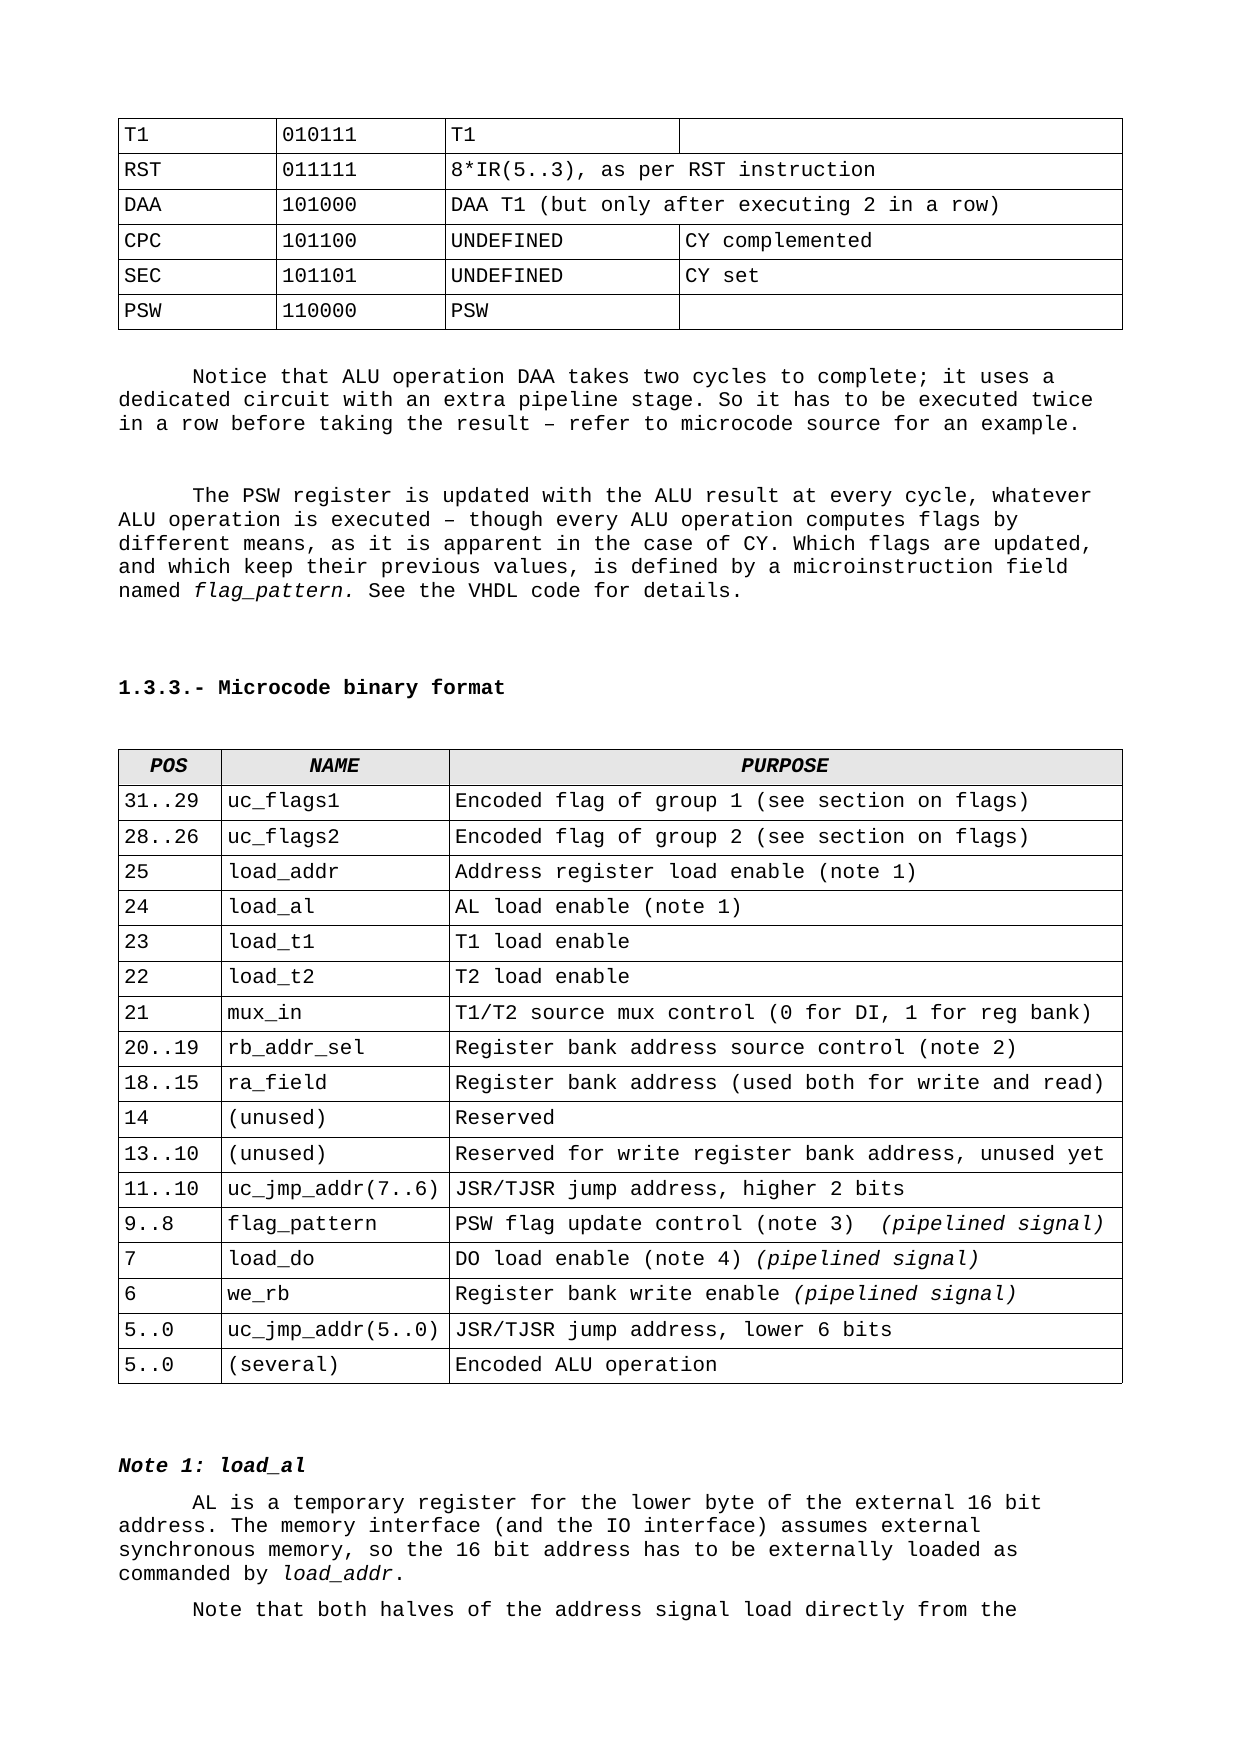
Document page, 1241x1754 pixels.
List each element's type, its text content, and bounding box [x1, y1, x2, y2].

table_cell 20..19 [119, 1032, 221, 1066]
table_cell Register bank address (used both for write and read) [450, 1067, 1122, 1101]
table_header POS [119, 750, 221, 784]
table_cell SEC [119, 260, 276, 294]
table_cell we_rb [222, 1279, 449, 1313]
table_cell 14 [119, 1102, 221, 1137]
table_cell CPC [119, 225, 276, 259]
table_cell 23 [119, 926, 221, 961]
table_cell rb_addr_sel [222, 1032, 449, 1066]
table_cell CY set [680, 260, 1122, 294]
table_cell Encoded flag of group 1 (see section on flags) [450, 786, 1122, 820]
table_cell load_addr [222, 856, 449, 890]
text Note 1: load_al [118, 1456, 1122, 1479]
table_cell load_t1 [222, 926, 449, 961]
table_cell 25 [119, 856, 221, 890]
table_cell uc_flags1 [222, 786, 449, 820]
table_cell Reserved [450, 1102, 1122, 1137]
table_cell Address register load enable (note 1) [450, 856, 1122, 890]
table_cell uc_jmp_addr(5..0) [222, 1314, 449, 1348]
table_cell uc_jmp_addr(7..6) [222, 1173, 449, 1207]
table_cell UNDEFINED [446, 225, 679, 259]
table_cell 101101 [277, 260, 445, 294]
table_cell [680, 119, 1122, 153]
table_cell 11..10 [119, 1173, 221, 1207]
table_cell 101000 [277, 190, 445, 224]
table_cell 21 [119, 997, 221, 1031]
table_cell DO load enable (note 4) (pipelined signal) [450, 1243, 1122, 1277]
table_cell 28..26 [119, 821, 221, 855]
table_cell T2 load enable [450, 962, 1122, 996]
table_cell load_do [222, 1243, 449, 1277]
table_header PURPOSE [450, 750, 1122, 784]
table_cell T1 [119, 119, 276, 153]
table_cell 101100 [277, 225, 445, 259]
subtitle 1.3.3.- Microcode binary format [118, 677, 1122, 701]
table_cell (unused) [222, 1102, 449, 1137]
table_cell (several) [222, 1349, 449, 1383]
table_cell load_al [222, 891, 449, 925]
table_cell Reserved for write register bank address, unused yet [450, 1138, 1122, 1172]
text AL is a temporary register for the lower byte of the external 16 bit address. The memory interface (and the IO interface) assumes external synchronous memory, so the 16 bit address has to be externally loaded as commanded by load_addr. [118, 1492, 1122, 1586]
text Notice that ALU operation DAA takes two cycles to complete; it uses a dedicated circuit with an extra pipeline stage. So it has to be executed twice in a row before taking the result – refer to microcode source for an example. [118, 366, 1122, 437]
table_cell 110000 [277, 295, 445, 329]
table_cell Encoded ALU operation [450, 1349, 1122, 1383]
table_cell T1 load enable [450, 926, 1122, 961]
table_cell 011111 [277, 154, 445, 188]
table_cell ra_field [222, 1067, 449, 1101]
table_cell CY complemented [680, 225, 1122, 259]
table_cell 13..10 [119, 1138, 221, 1172]
table_cell 18..15 [119, 1067, 221, 1101]
text The PSW register is updated with the ALU result at every cycle, whatever ALU operation is executed – though every ALU operation computes flags by different means, as it is apparent in the case of CY. Which flags are updated, and which keep their previous values, is defined by a microinstruction field named flag_pattern. See the VHDL code for details. [118, 485, 1122, 603]
table_cell 5..0 [119, 1314, 221, 1348]
table_cell PSW flag update control (note 3) (pipelined signal) [450, 1208, 1122, 1242]
table_cell [680, 295, 1122, 329]
table_cell PSW [446, 295, 679, 329]
table_cell 010111 [277, 119, 445, 153]
table_cell DAA [119, 190, 276, 224]
text Note that both halves of the address signal load directly from the [118, 1599, 1122, 1622]
table_cell uc_flags2 [222, 821, 449, 855]
table_cell T1 [446, 119, 679, 153]
table_cell 8*IR(5..3), as per RST instruction [446, 154, 1122, 188]
table_cell Encoded flag of group 2 (see section on flags) [450, 821, 1122, 855]
table_cell 31..29 [119, 786, 221, 820]
table_cell flag_pattern [222, 1208, 449, 1242]
table_cell T1/T2 source mux control (0 for DI, 1 for reg bank) [450, 997, 1122, 1031]
table_cell 22 [119, 962, 221, 996]
table_cell DAA T1 (but only after executing 2 in a row) [446, 190, 1122, 224]
table_cell load_t2 [222, 962, 449, 996]
table_cell Register bank write enable (pipelined signal) [450, 1279, 1122, 1313]
table_cell AL load enable (note 1) [450, 891, 1122, 925]
table_cell 9..8 [119, 1208, 221, 1242]
table_cell JSR/TJSR jump address, higher 2 bits [450, 1173, 1122, 1207]
table_cell 24 [119, 891, 221, 925]
table_cell mux_in [222, 997, 449, 1031]
table_cell 5..0 [119, 1349, 221, 1383]
table_cell JSR/TJSR jump address, lower 6 bits [450, 1314, 1122, 1348]
table_cell (unused) [222, 1138, 449, 1172]
table_header NAME [222, 750, 449, 784]
table_cell 7 [119, 1243, 221, 1277]
table_cell Register bank address source control (note 2) [450, 1032, 1122, 1066]
table_cell PSW [119, 295, 276, 329]
table_cell 6 [119, 1279, 221, 1313]
table_cell RST [119, 154, 276, 188]
table_cell UNDEFINED [446, 260, 679, 294]
